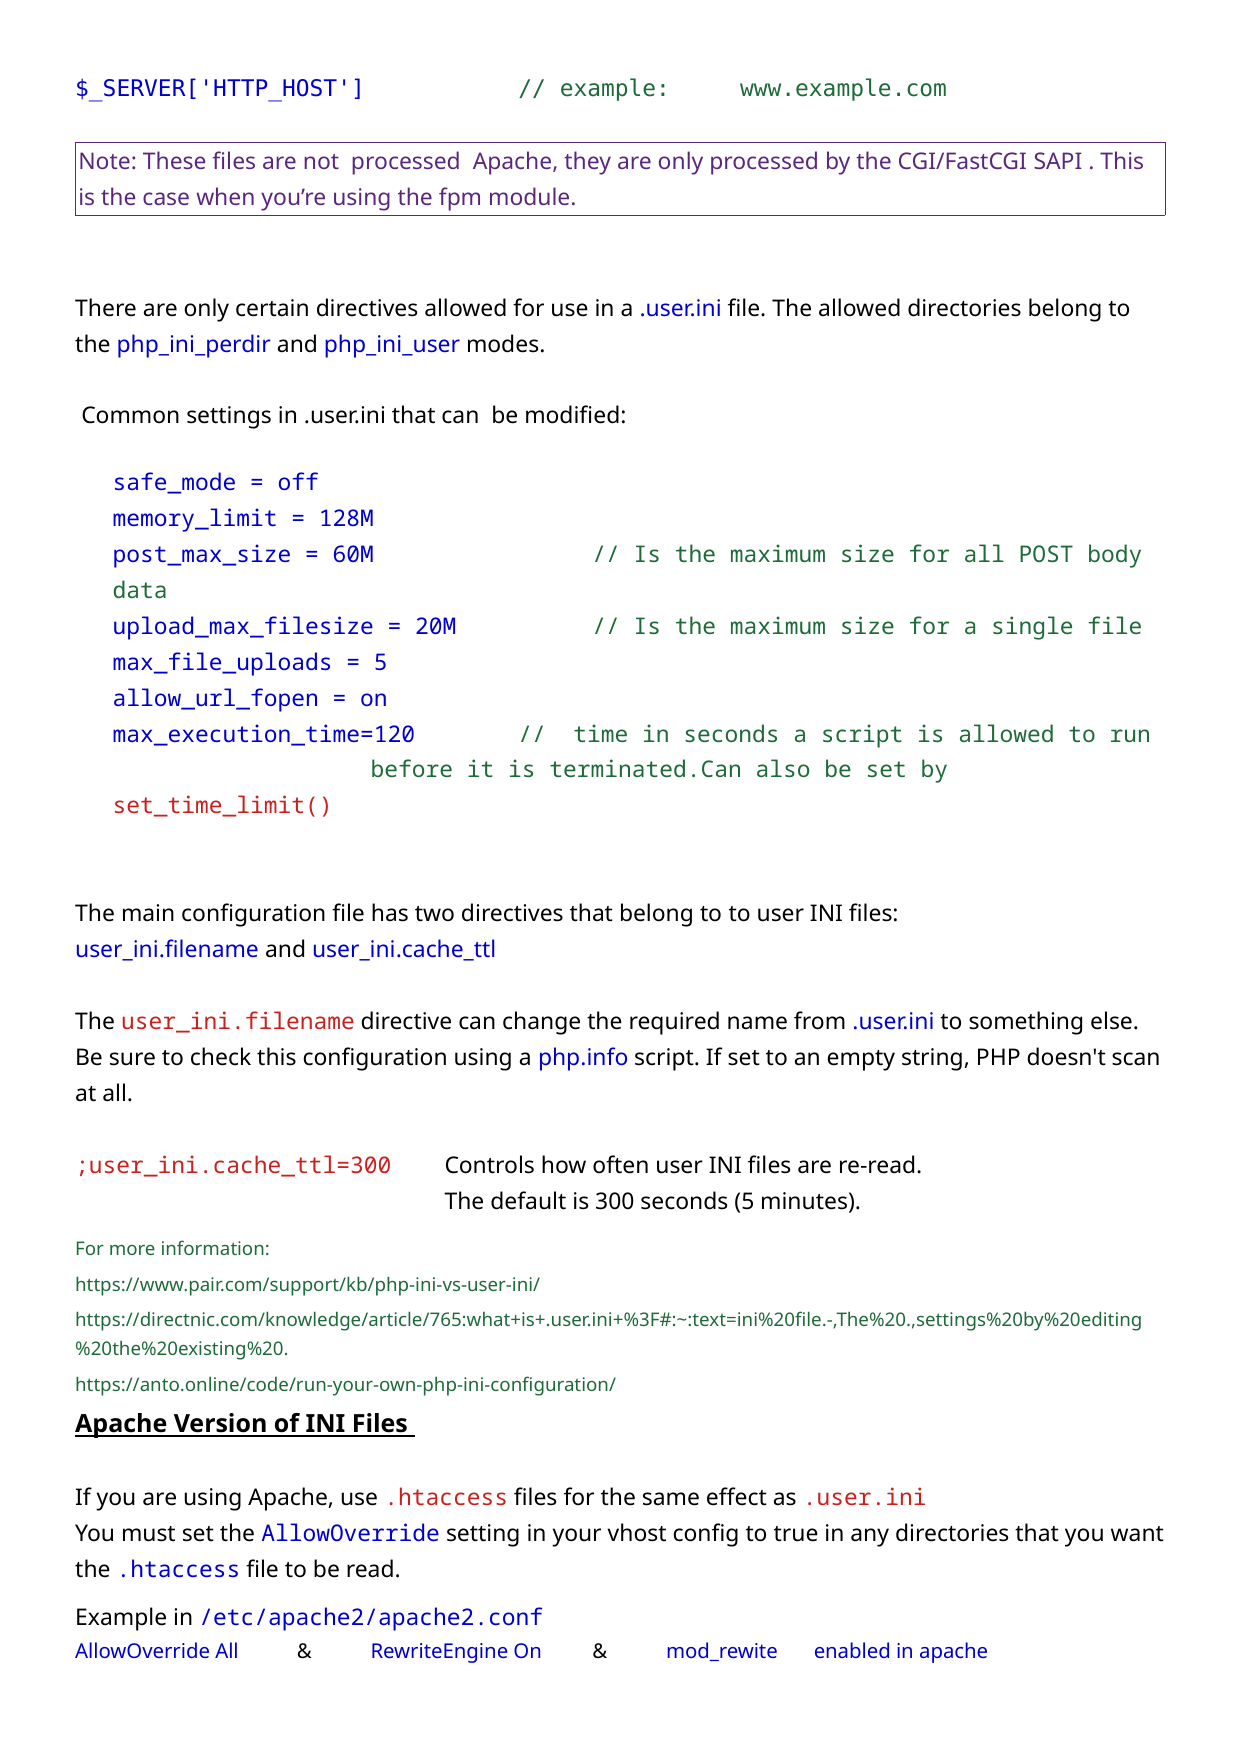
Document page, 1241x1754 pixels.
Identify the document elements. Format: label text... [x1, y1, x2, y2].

text upload_max_filesize = 20M // Is the maximum size for a single file [112, 610, 1165, 641]
text https://www.pair.com/support/kb/php-ini-vs-user-ini/ [75, 1271, 1165, 1296]
text AllowOverride All & RewriteEngine On & mod_rewite enabled in apache [75, 1637, 1165, 1665]
text For more information: [75, 1236, 1165, 1261]
text allow_url_fopen = on [112, 682, 1165, 713]
text user_ini.filename and user_ini.cache_ttl [75, 933, 1165, 964]
text The main configuration file has two directives that belong to to user INI files: [75, 897, 1165, 928]
text max_file_uploads = 5 [112, 646, 1165, 677]
text The default is 300 seconds (5 minutes). [75, 1185, 1165, 1216]
text ;user_ini.cache_ttl=300 Controls how often user INI files are re-read. [75, 1149, 1165, 1180]
text Apache Version of INI Files [75, 1406, 1165, 1440]
text https://anto.online/code/run-your-own-php-ini-configuration/ [75, 1371, 1165, 1396]
text memory_limit = 128M [112, 502, 1165, 533]
text $_SERVER['HTTP_HOST'] // example: www.example.com [75, 75, 1165, 102]
text max_execution_time=120 // time in seconds a script is allowed to run before it is terminated.Can also be set by set_time_limit() [112, 717, 1165, 821]
text There are only certain directives allowed for use in a .user.ini file. The allowed directories belong to the php_ini_perdir and php_ini_user modes. [75, 292, 1165, 359]
text Example in /etc/apache2/apache2.conf [75, 1601, 1165, 1632]
text https://directnic.com/knowledge/article/765:what+is+.user.ini+%3F#:~:text=ini%20file.-,The%20.,settings%20by%20editing%20the%20existing%20. [75, 1306, 1165, 1361]
text If you are using Apache, use .htaccess files for the same effect as .user.ini [75, 1481, 1165, 1512]
text You must set the AllowOverride setting in your vhost config to true in any directories that you want the .htaccess file to be read. [75, 1517, 1165, 1584]
text post_max_size = 60M // Is the maximum size for all POST body data [112, 538, 1165, 605]
text Note: These files are not processed Apache, they are only processed by the CGI/FastCGI SAPI . This is the case when you’re using the fpm module. [76, 143, 1165, 215]
text safe_mode = off [112, 466, 1165, 497]
text Common settings in .user.ini that can be modified: [75, 399, 1165, 431]
text The user_ini.filename directive can change the required name from .user.ini to something else. Be sure to check this configuration using a php.info script. If set to an empty string, PHP doesn't scan at all. [75, 1005, 1165, 1108]
